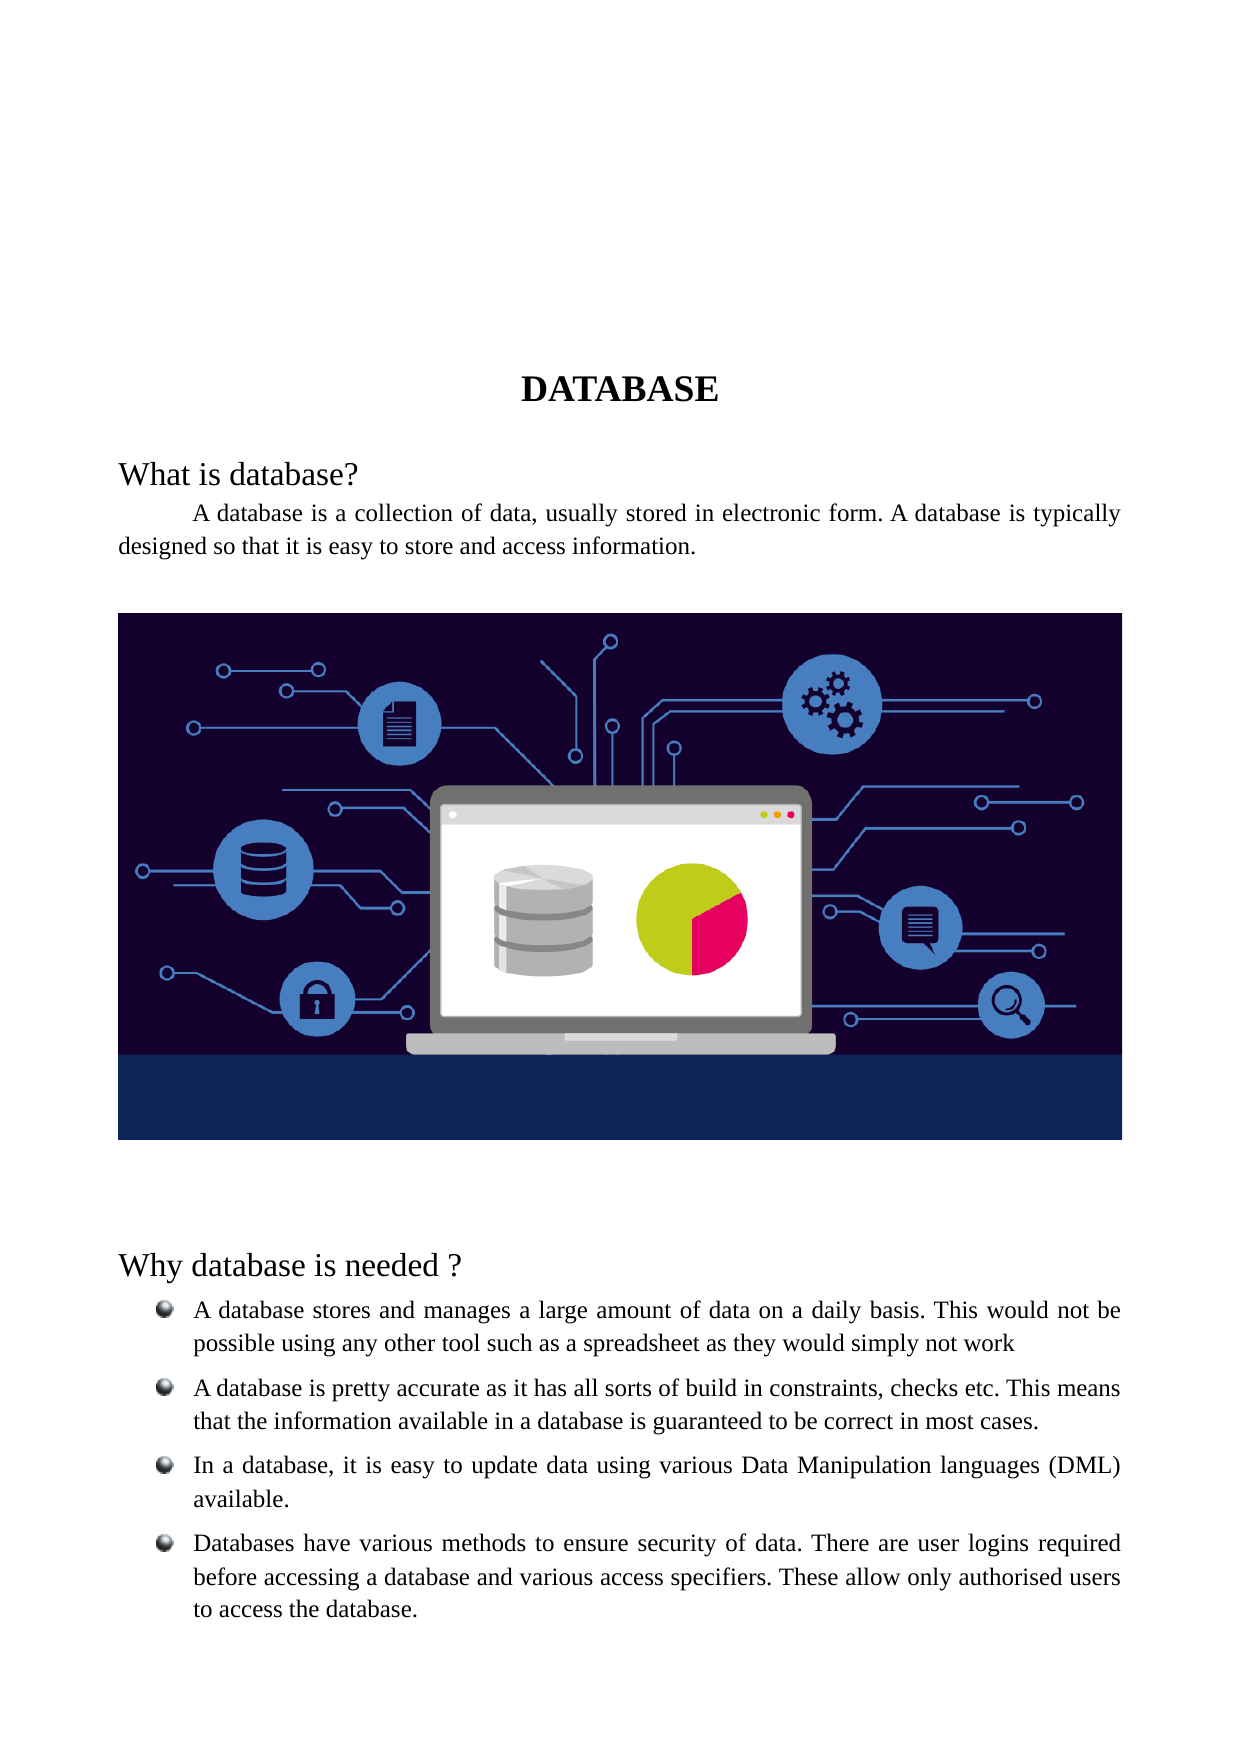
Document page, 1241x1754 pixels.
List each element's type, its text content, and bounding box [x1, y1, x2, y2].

picture [156, 1456, 174, 1474]
text DATABASE [118, 366, 1122, 409]
picture [118, 613, 1123, 1140]
text A database is a collection of data, usually stored in electronic form. A database is typically designed so that it is easy to store and access information. [118, 498, 1122, 560]
text Why database is needed ? [118, 1245, 1122, 1283]
list A database stores and manages a large amount of data on a daily basis. This would not be possible using any other tool such as a spreadsheet as they would simply not work [156, 1295, 1122, 1357]
list Databases have various methods to ensure security of data. There are user logins required before accessing a database and various access specifiers. These allow only authorised users to access the database. [156, 1528, 1122, 1623]
list In a database, it is easy to update data using various Data Manipulation languages (DML) available. [156, 1451, 1122, 1512]
text What is database? [118, 454, 1122, 492]
list A database is pretty accurate as it has all sorts of build in constraints, checks etc. This means that the information available in a database is guaranteed to be correct in most cases. [156, 1373, 1122, 1434]
picture [156, 1378, 174, 1396]
picture [156, 1534, 174, 1552]
picture [156, 1300, 174, 1318]
